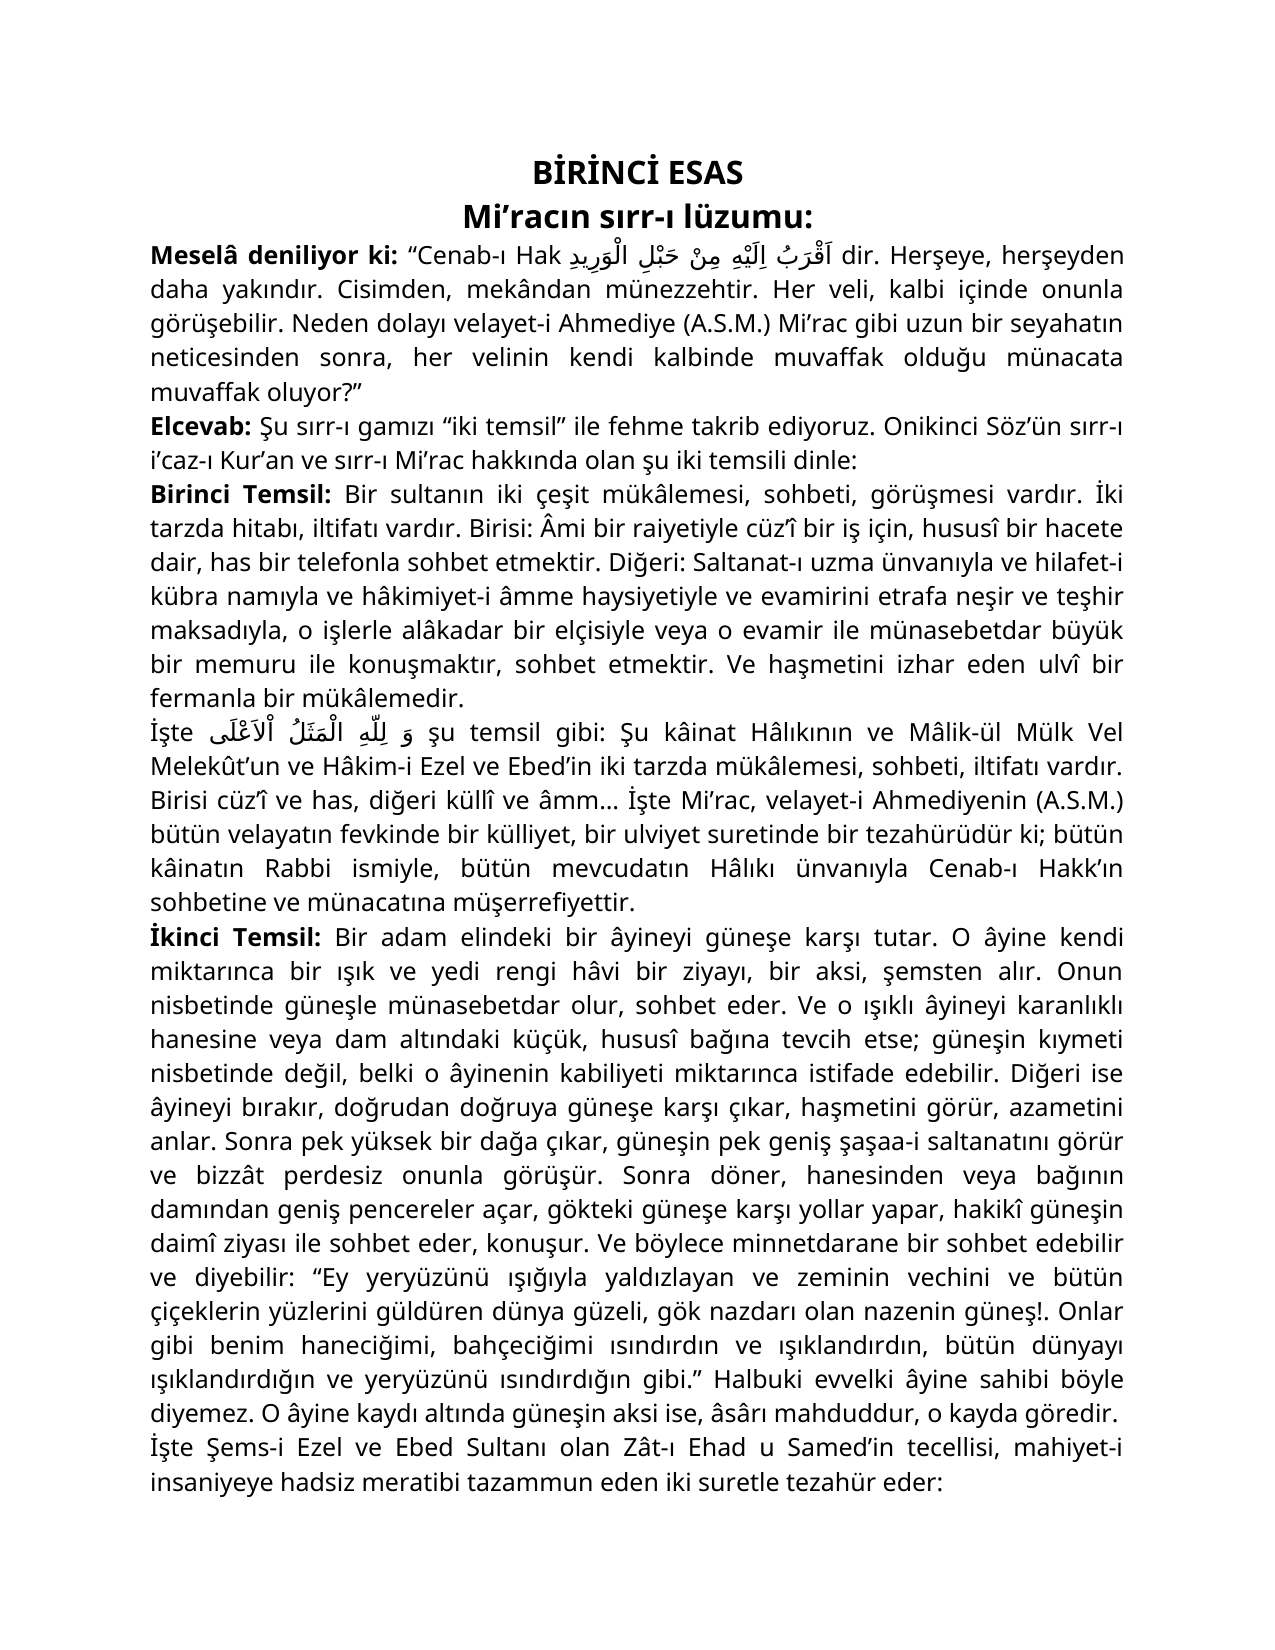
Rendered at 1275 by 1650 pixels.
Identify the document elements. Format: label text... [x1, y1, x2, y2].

text Meselâ deniliyor ki: “Cenab-ı Hak اَقْرَبُ اِلَيْهِ مِنْ حَبْلِ الْوَرِيدِ dir. Herşeye, herşeyden daha yakındır. Cisimden, mekândan münezzehtir. Her veli, kalbi içinde onunla görüşebilir. Neden dolayı velayet-i Ahmediye (A.S.M.) Mi’rac gibi uzun bir seyahatın neticesinden sonra, her velinin kendi kalbinde muvaffak olduğu münacata muvaffak oluyor?” [150, 238, 1125, 408]
subtitle Mi’racın sırr-ı lüzumu: [150, 194, 1125, 238]
text İşte Şems-i Ezel ve Ebed Sultanı olan Zât-ı Ehad u Samed’in tecellisi, mahiyet-i insaniyeye hadsiz meratibi tazammun eden iki suretle tezahür eder: [150, 1430, 1125, 1498]
subtitle BİRİNCİ ESAS [150, 150, 1125, 194]
text Birinci Temsil: Bir sultanın iki çeşit mükâlemesi, sohbeti, görüşmesi vardır. İki tarzda hitabı, iltifatı vardır. Birisi: Âmi bir raiyetiyle cüz’î bir iş için, hususî bir hacete dair, has bir telefonla sohbet etmektir. Diğeri: Saltanat-ı uzma ünvanıyla ve hilafet-i kübra namıyla ve hâkimiyet-i âmme haysiyetiyle ve evamirini etrafa neşir ve teşhir maksadıyla, o işlerle alâkadar bir elçisiyle veya o evamir ile münasebetdar büyük bir memuru ile konuşmaktır, sohbet etmektir. Ve haşmetini izhar eden ulvî bir fermanla bir mükâlemedir. [150, 476, 1125, 715]
text İkinci Temsil: Bir adam elindeki bir âyineyi güneşe karşı tutar. O âyine kendi miktarınca bir ışık ve yedi rengi hâvi bir ziyayı, bir aksi, şemsten alır. Onun nisbetinde güneşle münasebetdar olur, sohbet eder. Ve o ışıklı âyineyi karanlıklı hanesine veya dam altındaki küçük, hususî bağına tevcih etse; güneşin kıymeti nisbetinde değil, belki o âyinenin kabiliyeti miktarınca istifade edebilir. Diğeri ise âyineyi bırakır, doğrudan doğruya güneşe karşı çıkar, haşmetini görür, azametini anlar. Sonra pek yüksek bir dağa çıkar, güneşin pek geniş şaşaa-i saltanatını görür ve bizzât perdesiz onunla görüşür. Sonra döner, hanesinden veya bağının damından geniş pencereler açar, gökteki güneşe karşı yollar yapar, hakikî güneşin daimî ziyası ile sohbet eder, konuşur. Ve böylece minnetdarane bir sohbet edebilir ve diyebilir: “Ey yeryüzünü ışığıyla yaldızlayan ve zeminin vechini ve bütün çiçeklerin yüzlerini güldüren dünya güzeli, gök nazdarı olan nazenin güneş!. Onlar gibi benim haneciğimi, bahçeciğimi ısındırdın ve ışıklandırdın, bütün dünyayı ışıklandırdığın ve yeryüzünü ısındırdığın gibi.” Halbuki evvelki âyine sahibi böyle diyemez. O âyine kaydı altında güneşin aksi ise, âsârı mahduddur, o kayda göredir. [150, 919, 1125, 1430]
text İşte وَ لِلّهِ الْمَثَلُ اْلاَعْلَى şu temsil gibi: Şu kâinat Hâlıkının ve Mâlik-ül Mülk Vel Melekût’un ve Hâkim-i Ezel ve Ebed’in iki tarzda mükâlemesi, sohbeti, iltifatı vardır. Birisi cüz’î ve has, diğeri küllî ve âmm… İşte Mi’rac, velayet-i Ahmediyenin (A.S.M.) bütün velayatın fevkinde bir külliyet, bir ulviyet suretinde bir tezahürüdür ki; bütün kâinatın Rabbi ismiyle, bütün mevcudatın Hâlıkı ünvanıyla Cenab-ı Hakk’ın sohbetine ve münacatına müşerrefiyettir. [150, 715, 1125, 919]
text Elcevab: Şu sırr-ı gamızı “iki temsil” ile fehme takrib ediyoruz. Onikinci Söz’ün sırr-ı i’caz-ı Kur’an ve sırr-ı Mi’rac hakkında olan şu iki temsili dinle: [150, 408, 1125, 476]
